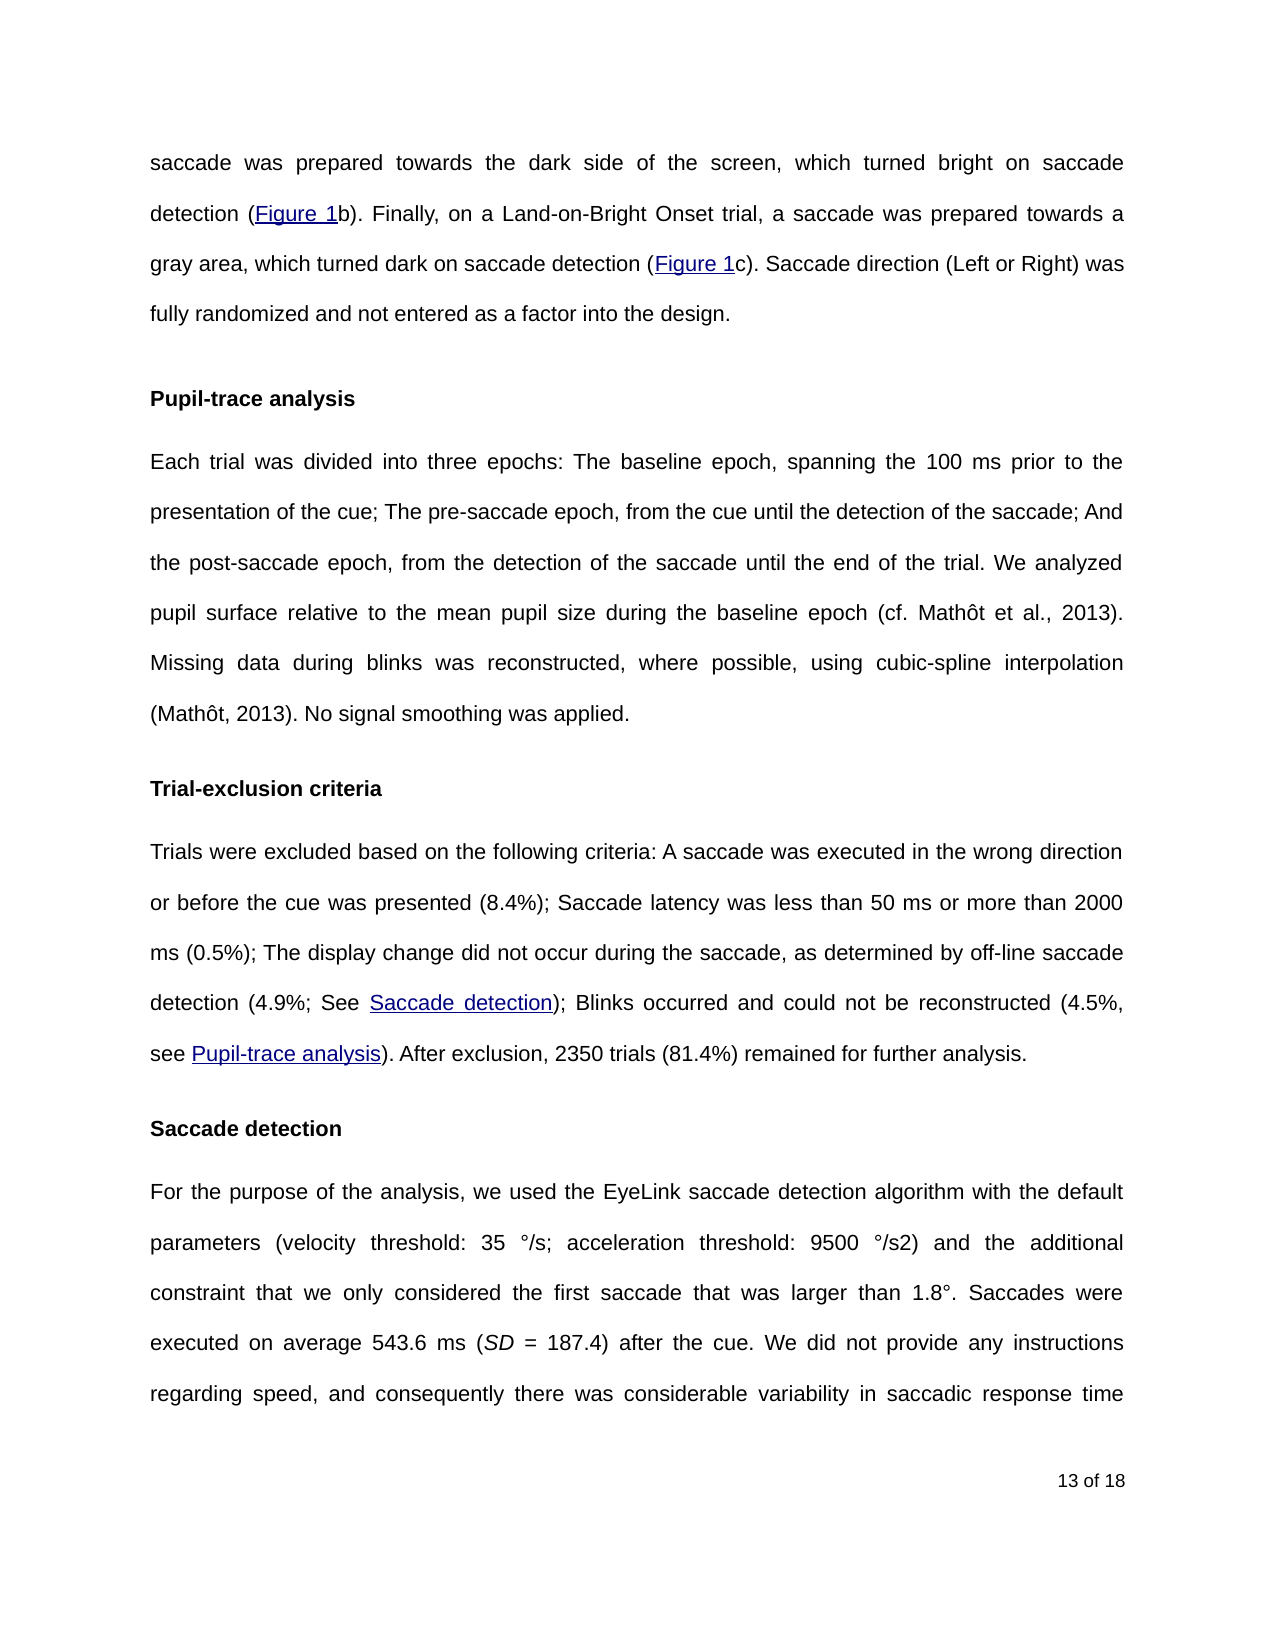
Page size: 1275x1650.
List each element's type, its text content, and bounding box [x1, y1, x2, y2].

subtitle Pupil-trace analysis [150, 386, 1125, 411]
subtitle Saccade detection [150, 1116, 1125, 1141]
text Trials were excluded based on the following criteria: A saccade was executed in the wrong direction or before the cue was presented (8.4%); Saccade latency was less than 50 ms or more than 2000 ms (0.5%); The display change did not occur during the saccade, as determined by off-line saccade detection (4.9%; See Saccade detection); Blinks occurred and could not be reconstructed (4.5%, see Pupil-trace analysis). After exclusion, 2350 trials (81.4%) remained for further analysis. [150, 839, 1125, 1066]
text Each trial was divided into three epochs: The baseline epoch, spanning the 100 ms prior to the presentation of the cue; The pre-saccade epoch, from the cue until the detection of the saccade; And the post-saccade epoch, from the detection of the saccade until the end of the trial. We analyzed pupil surface relative to the mean pupil size during the baseline epoch (cf. Mathôt et al., 2013). Missing data during blinks was reconstructed, where possible, using cubic-spline interpolation (Mathôt, 2013). No signal smoothing was applied. [150, 448, 1125, 726]
text For the purpose of the analysis, we used the EyeLink saccade detection algorithm with the default parameters (velocity threshold: 35 °/s; acceleration threshold: 9500 °/s2) and the additional constraint that we only considered the first saccade that was larger than 1.8°. Saccades were executed on average 543.6 ms (SD = 187.4) after the cue. We did not provide any instructions regarding speed, and consequently there was considerable variability in saccadic response time [150, 1179, 1125, 1406]
subtitle Trial-exclusion criteria [150, 776, 1125, 801]
text saccade was prepared towards the dark side of the screen, which turned bright on saccade detection (Figure 1b). Finally, on a Land-on-Bright Onset trial, a saccade was prepared towards a gray area, which turned dark on saccade detection (Figure 1c). Saccade direction (Left or Right) was fully randomized and not entered as a factor into the design. [150, 150, 1125, 326]
